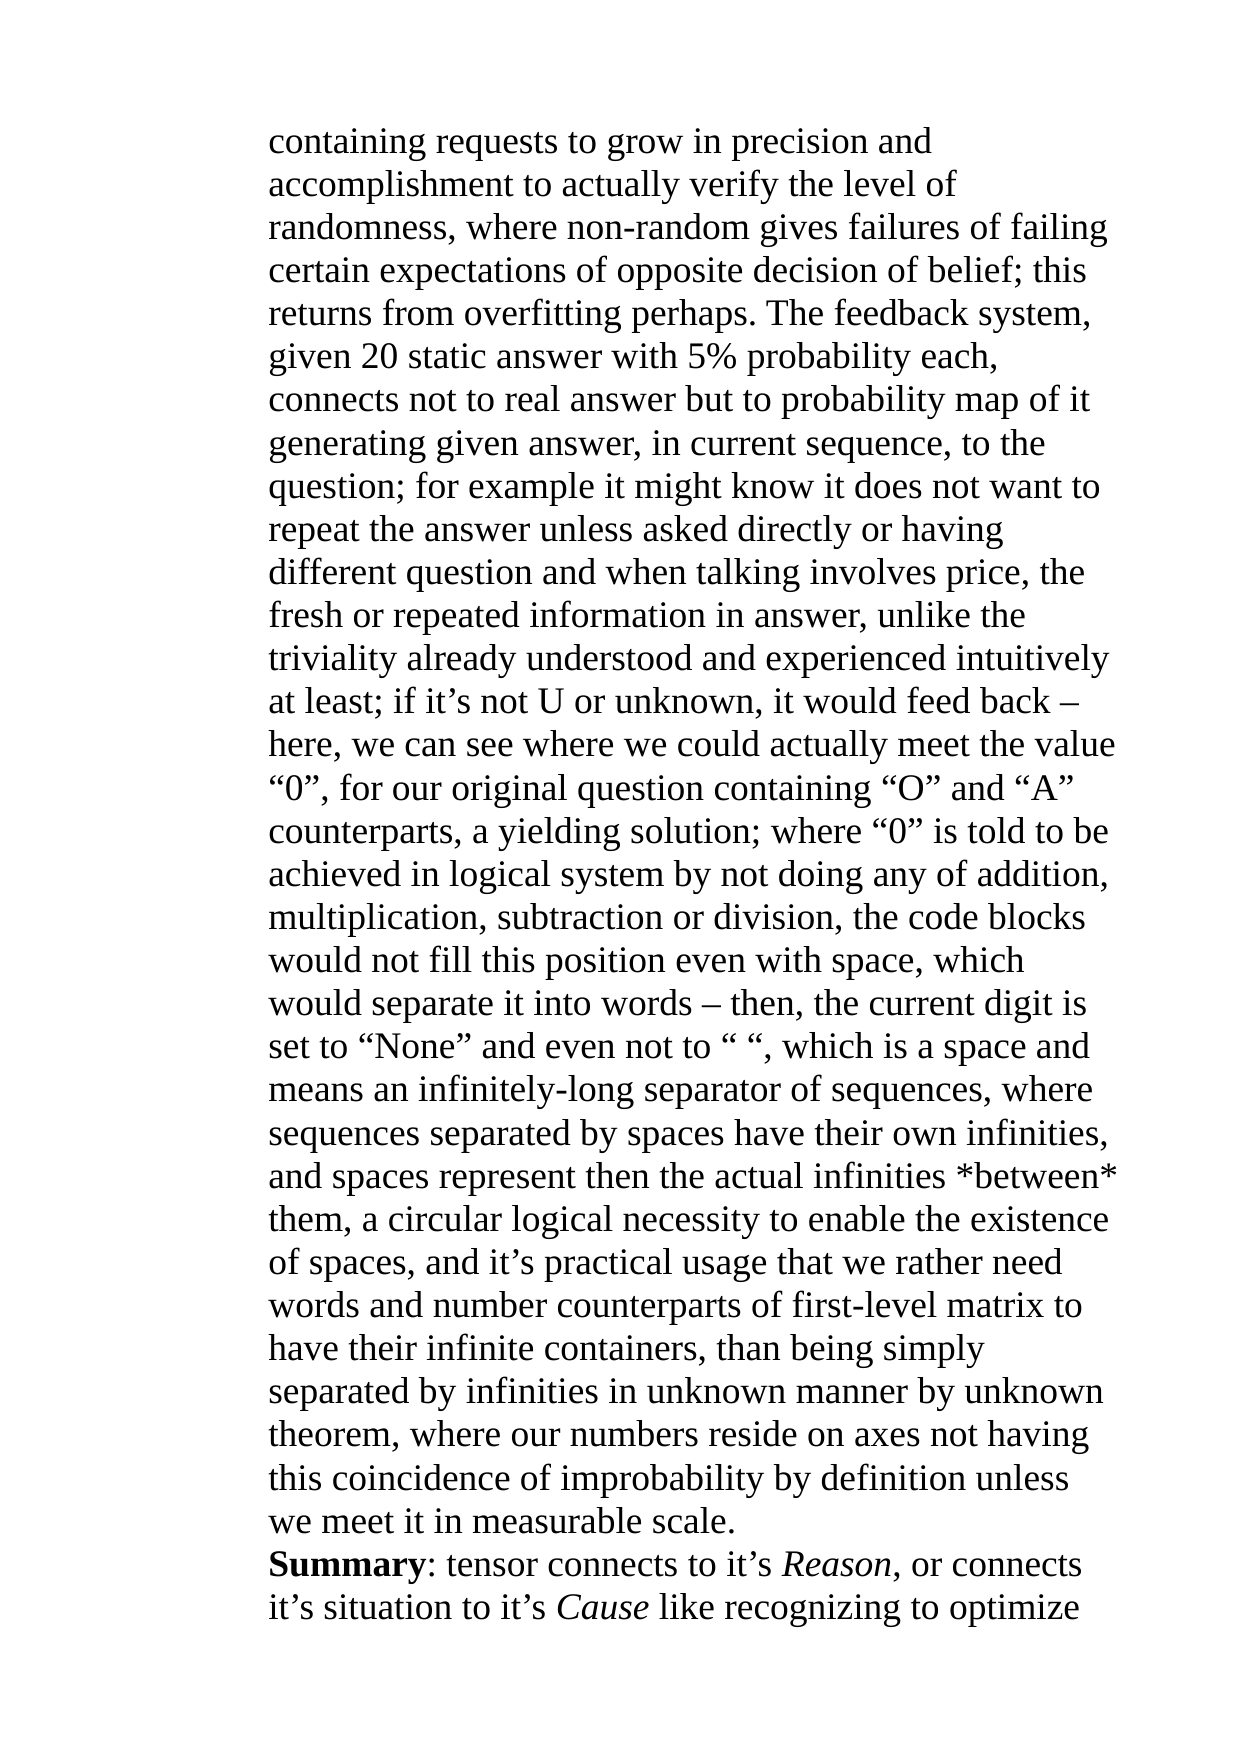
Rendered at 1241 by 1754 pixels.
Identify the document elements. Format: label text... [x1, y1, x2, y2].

list containing requests to grow in precision and accomplishment to actually verify the level of randomness, where non-random gives failures of failing certain expectations of opposite decision of belief; this returns from overfitting perhaps. The feedback system, given 20 static answer with 5% probability each, connects not to real answer but to probability map of it generating given answer, in current sequence, to the question; for example it might know it does not want to repeat the answer unless asked directly or having different question and when talking involves price, the fresh or repeated information in answer, unlike the triviality already understood and experienced intuitively at least; if it’s not U or unknown, it would feed back – here, we can see where we could actually meet the value “0”, for our original question containing “O” and “A” counterparts, a yielding solution; where “0” is told to be achieved in logical system by not doing any of addition, multiplication, subtraction or division, the code blocks would not fill this position even with space, which would separate it into words – then, the current digit is set to “None” and even not to “ “, which is a space and means an infinitely-long separator of sequences, where sequences separated by spaces have their own infinities, and spaces represent then the actual infinities *between* them, a circular logical necessity to enable the existence of spaces, and it’s practical usage that we rather need words and number counterparts of first-level matrix to have their infinite containers, than being simply separated by infinities in unknown manner by unknown theorem, where our numbers reside on axes not having this coincidence of improbability by definition unless we meet it in measurable scale. Summary: tensor connects to it’s Reason, or connects it’s situation to it’s Cause like recognizing to optimize [231, 118, 1122, 1627]
